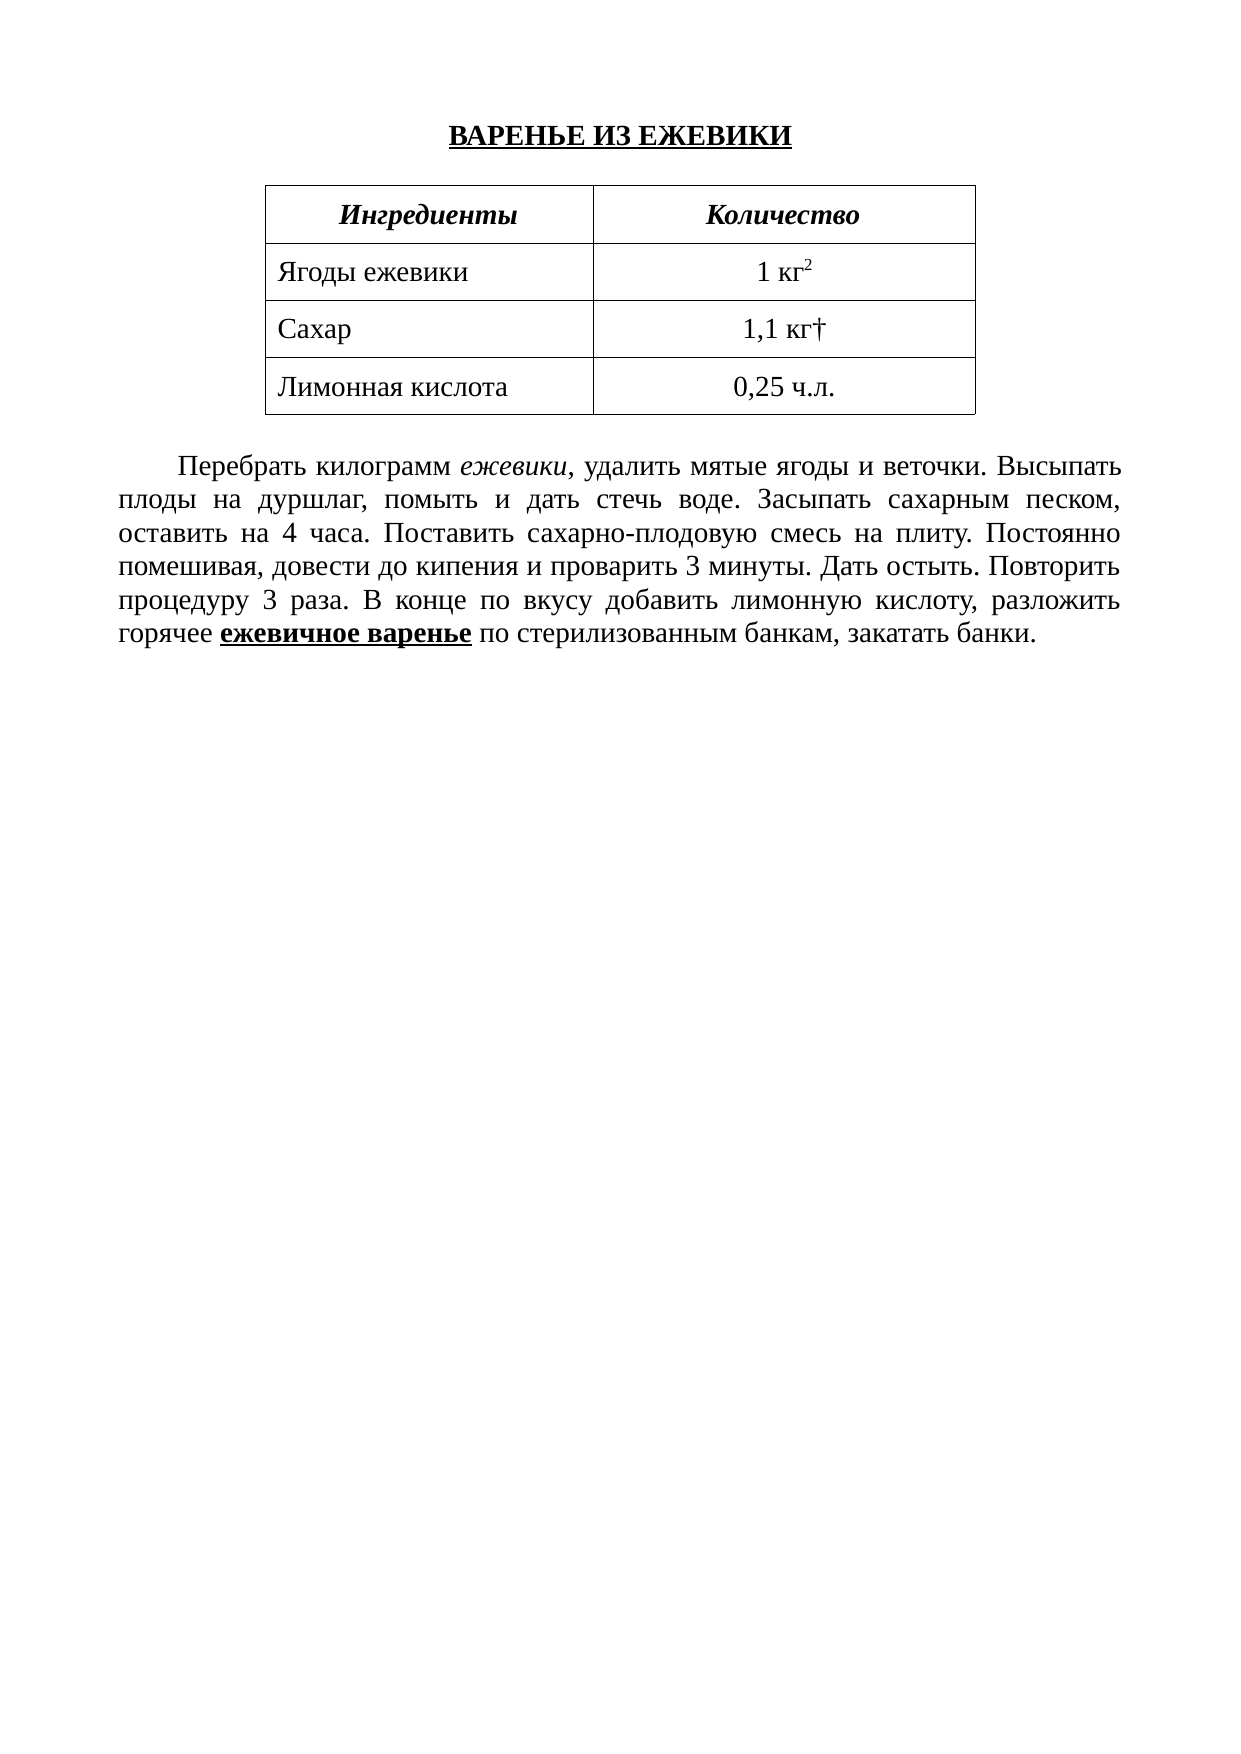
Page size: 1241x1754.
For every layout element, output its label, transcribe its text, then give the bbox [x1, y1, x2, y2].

text ВАРЕНЬЕ ИЗ ЕЖЕВИКИ [118, 118, 1122, 152]
table_cell 1 кг2 [594, 244, 975, 299]
table_cell Лимонная кислота [266, 358, 593, 414]
table_cell Сахар [266, 301, 593, 357]
table_cell 1,1 кг† [594, 301, 975, 357]
table_cell Ягоды ежевики [266, 244, 593, 299]
table_header Количество [594, 186, 975, 242]
table_header Ингредиенты [266, 186, 593, 242]
table_cell 0,25 ч.л. [594, 358, 975, 414]
text Перебрать килограмм ежевики, удалить мятые ягоды и веточки. Высыпать плоды на дуршлаг, помыть и дать стечь воде. Засыпать сахарным песком, оставить на 4 часа. Поставить сахарно-плодовую смесь на плиту. Постоянно помешивая, довести до кипения и проварить 3 минуты. Дать остыть. Повторить процедуру 3 раза. В конце по вкусу добавить лимонную кислоту, разложить горячее ежевичное варенье по стерилизованным банкам, закатать банки. [118, 448, 1122, 649]
